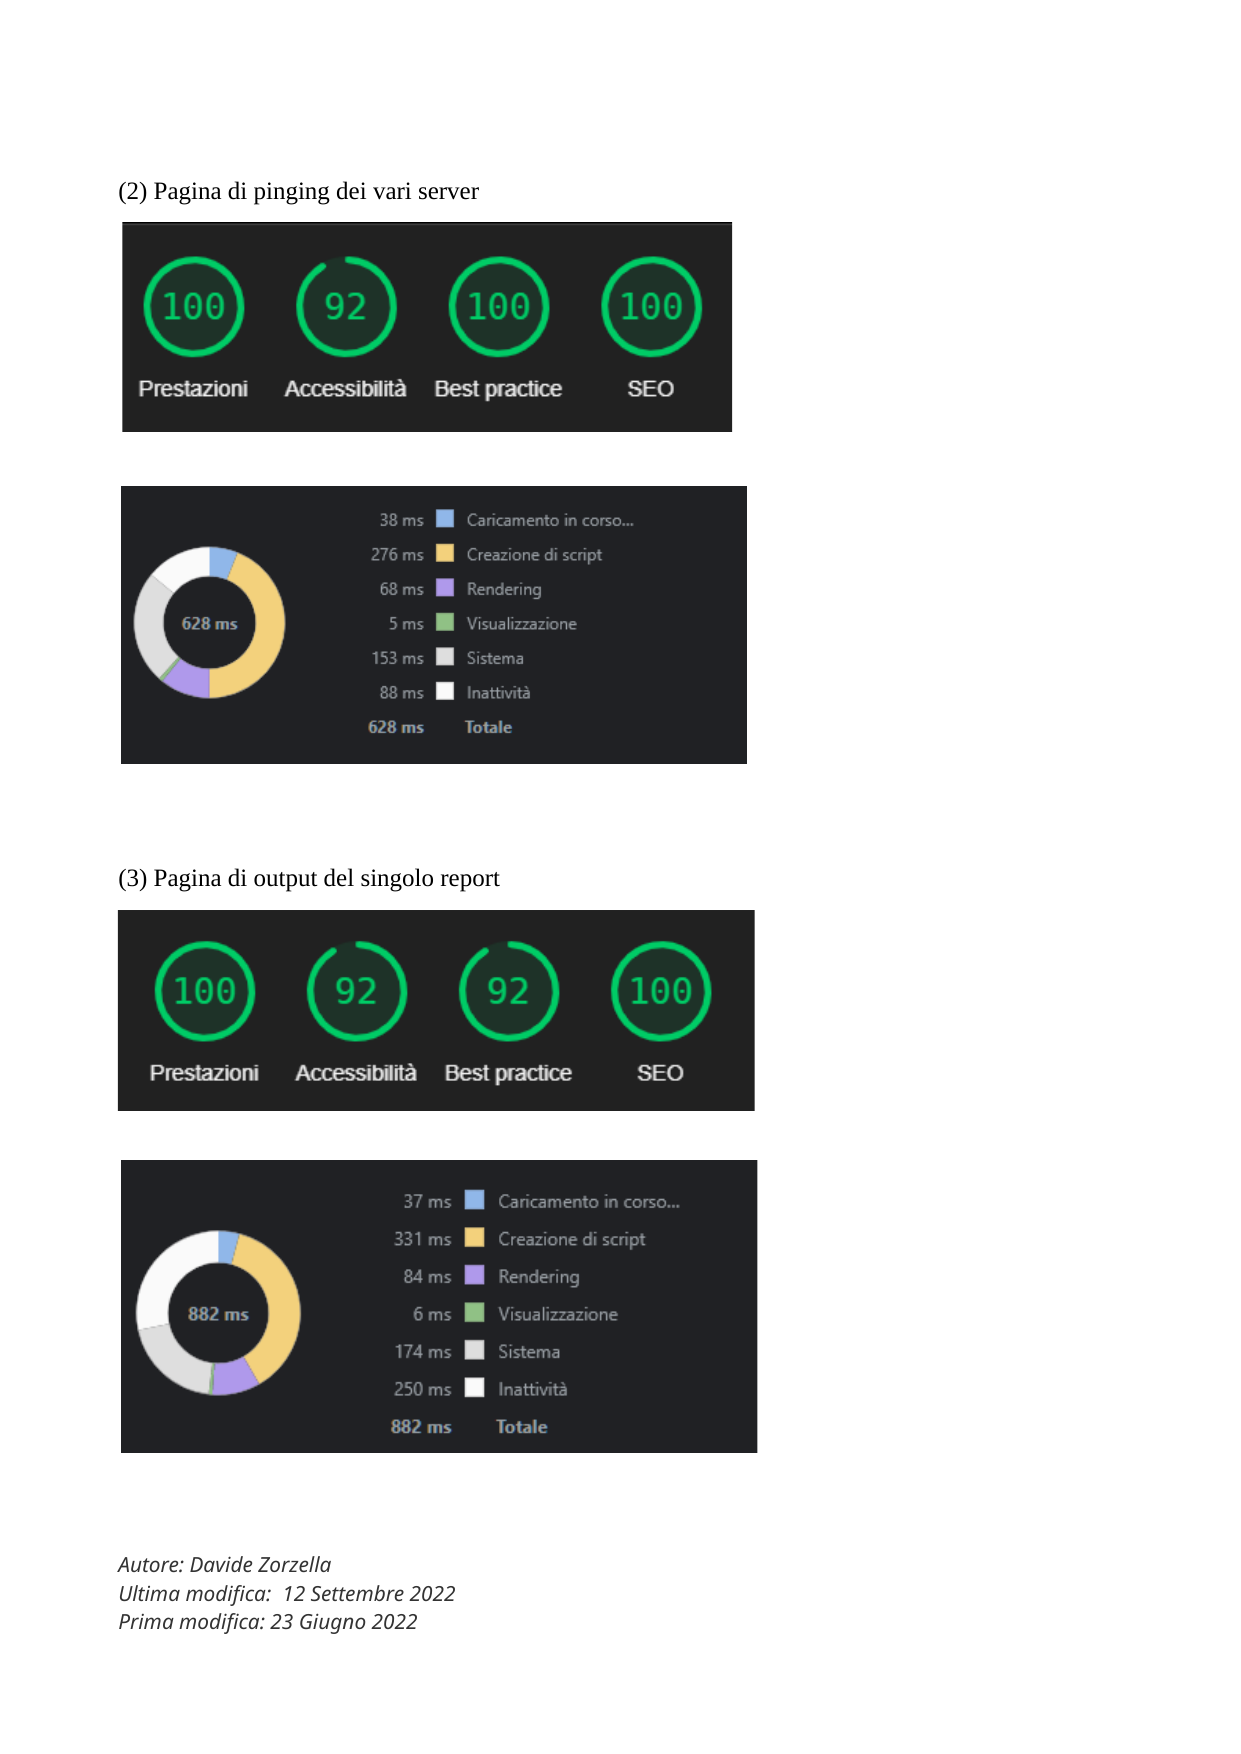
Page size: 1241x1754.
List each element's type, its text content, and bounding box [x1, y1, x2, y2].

picture [238, 937, 565, 1111]
picture [241, 250, 549, 432]
text (2) Pagina di pinging dei vari server [118, 176, 1122, 205]
text (3) Pagina di output del singolo report [118, 863, 1122, 892]
